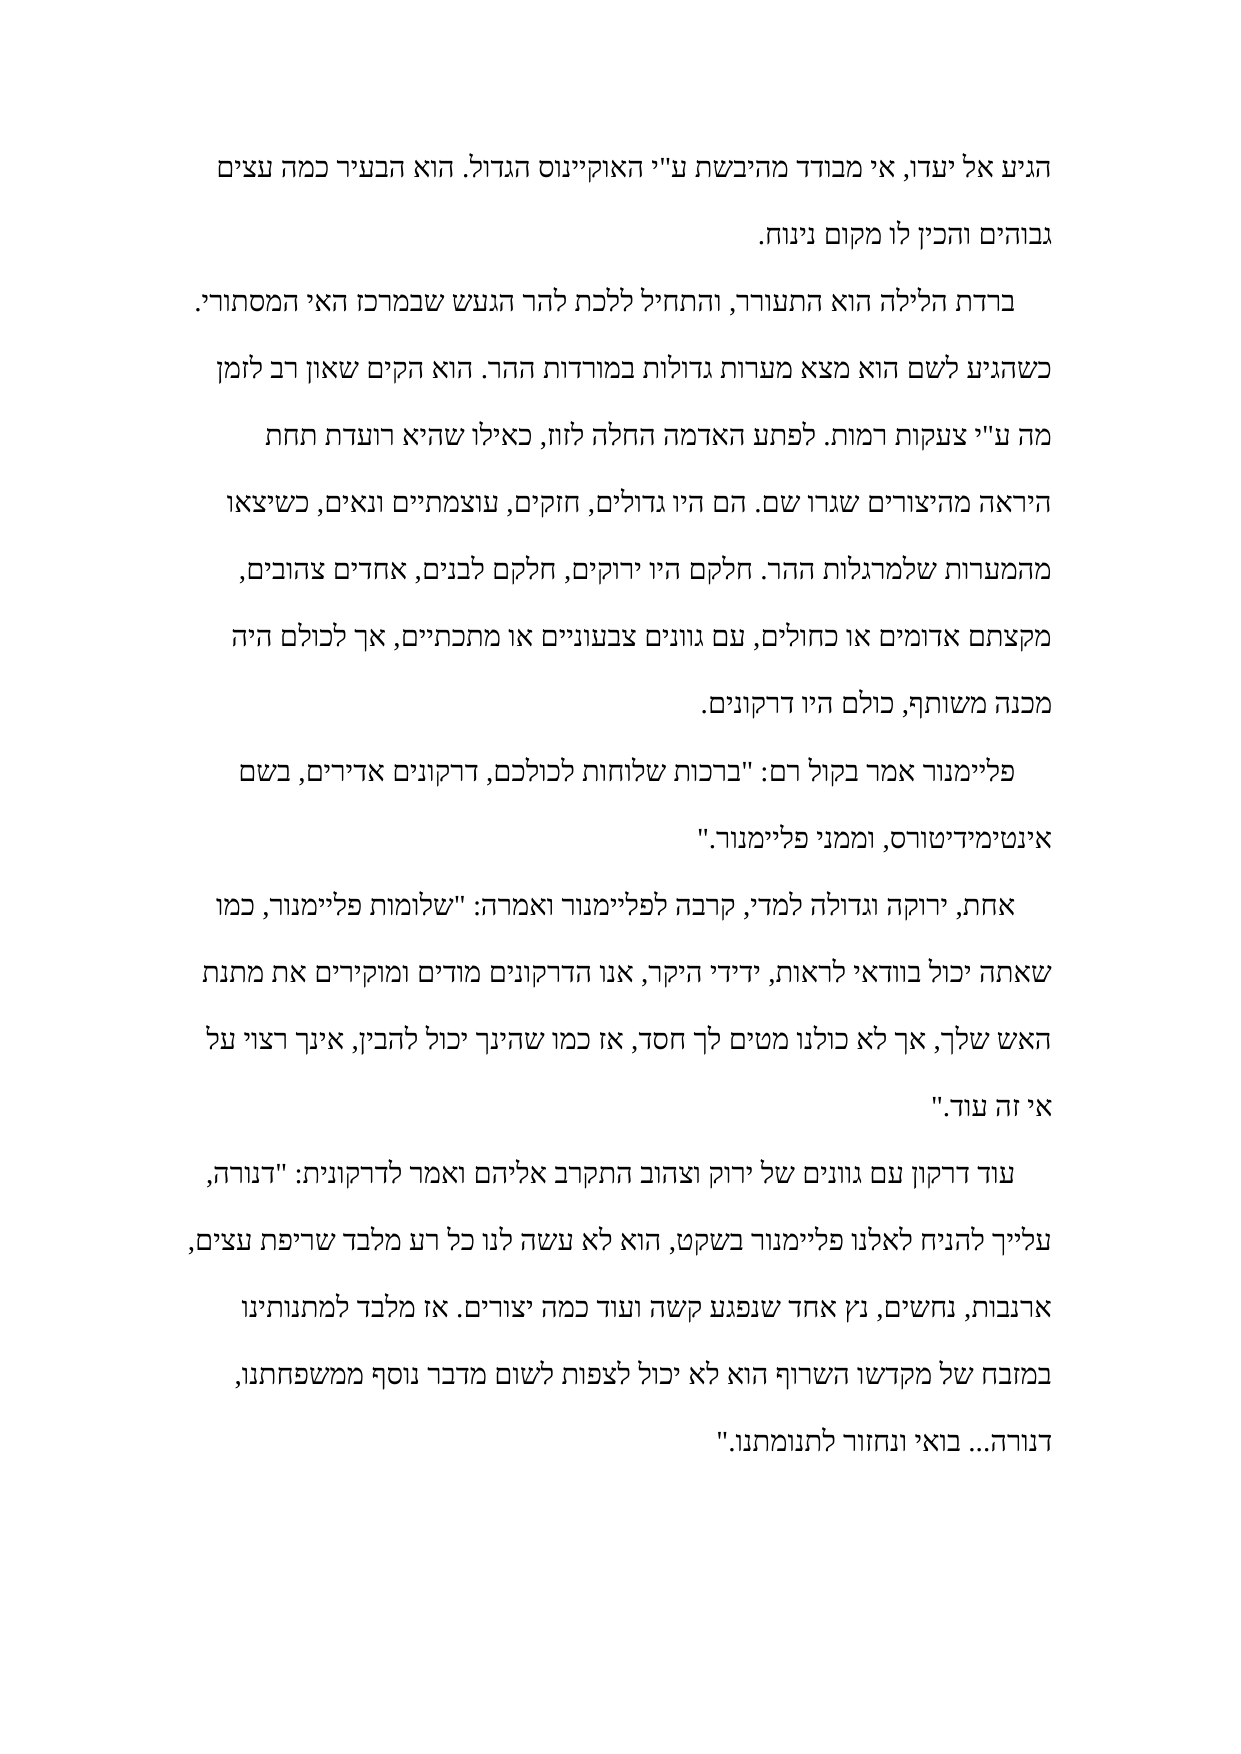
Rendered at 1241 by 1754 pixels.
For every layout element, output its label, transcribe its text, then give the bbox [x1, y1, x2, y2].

text הגיע אל יעדו, אי מבודד מהיבשת ע"י האוקיינוס הגדול. הוא הבעיר כמה עצים גבוהים והכין לו מקום נינוח. [187, 150, 1053, 251]
text פליימנור אמר בקול רם: "ברכות שלוחות לכולכם, דרקונים אדירים, בשם אינטימידיטורס, וממני פליימנור." [187, 754, 1053, 854]
text עוד דרקון עם גוונים של ירוק וצהוב התקרב אליהם ואמר לדרקונית: "דנורה, עלייך להניח לאלנו פליימנור בשקט, הוא לא עשה לנו כל רע מלבד שריפת עצים, ארנבות, נחשים, נץ אחד שנפגע קשה ועוד כמה יצורים. אז מלבד למתנותינו במזבח של מקדשו השרוף הוא לא יכול לצפות לשום מדבר נוסף ממשפחתנו, דנורה... בואי ונחזור לתנומתנו." [187, 1156, 1053, 1458]
text אחת, ירוקה וגדולה למדי, קרבה לפליימנור ואמרה: "שלומות פליימנור, כמו שאתה יכול בוודאי לראות, ידידי היקר, אנו הדרקונים מודים ומוקירים את מתנת האש שלך, אך לא כולנו מטים לך חסד, אז כמו שהינך יכול להבין, אינך רצוי על אי זה עוד." [187, 888, 1053, 1123]
text ברדת הלילה הוא התעורר, והתחיל ללכת להר הגעש שבמרכז האי המסתורי. כשהגיע לשם הוא מצא מערות גדולות במורדות ההר. הוא הקים שאון רב לזמן מה ע"י צעקות רמות. לפתע האדמה החלה לזוז, כאילו שהיא רועדת תחת היראה מהיצורים שגרו שם. הם היו גדולים, חזקים, עוצמתיים ונאים, כשיצאו מהמערות שלמרגלות ההר. חלקם היו ירוקים, חלקם לבנים, אחדים צהובים, מקצתם אדומים או כחולים, עם גוונים צבעוניים או מתכתיים, אך לכולם היה מכנה משותף, כולם היו דרקונים. [187, 284, 1053, 720]
